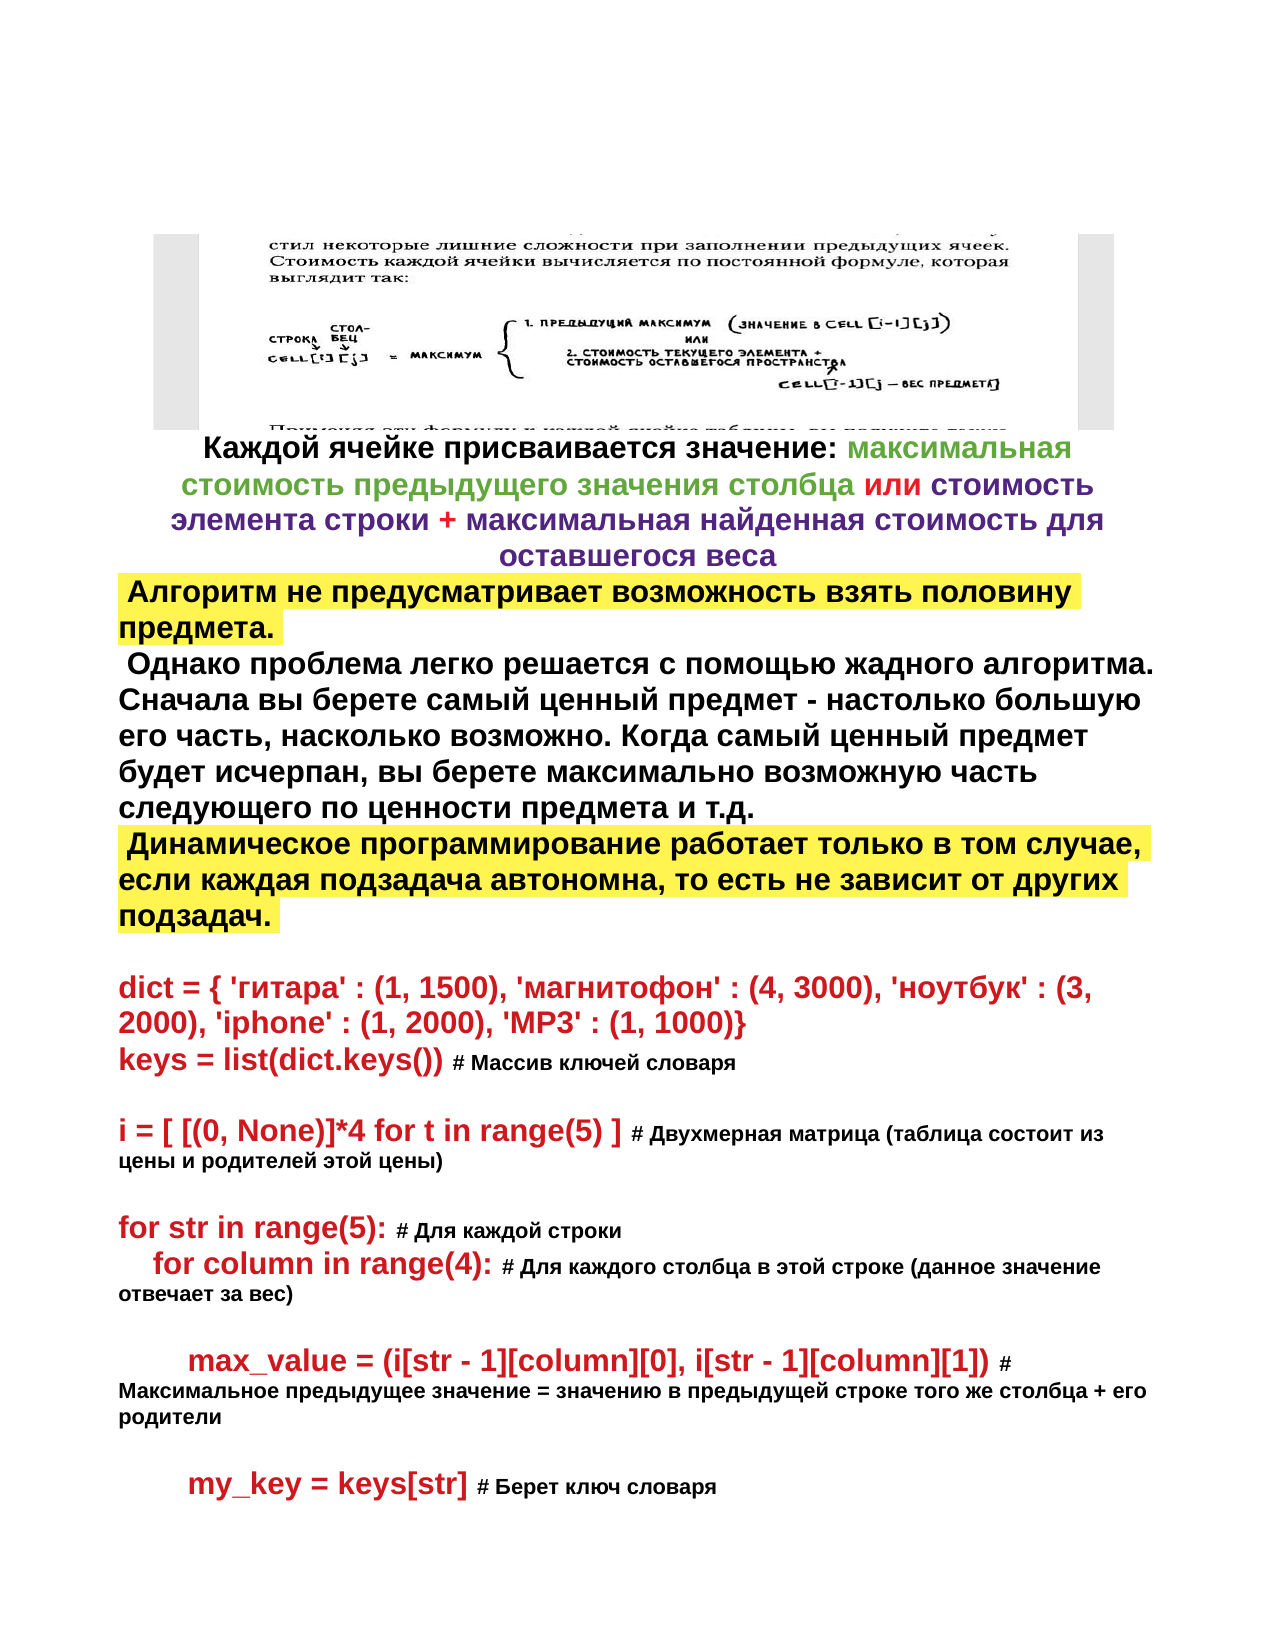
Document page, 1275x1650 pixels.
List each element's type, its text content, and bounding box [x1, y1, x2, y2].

text my_key = keys[str] # Берет ключ словаря [118, 1465, 1157, 1501]
text Алгоритм не предусматривает возможность взять половину предмета. [118, 573, 1157, 645]
text Динамическое программирование работает только в том случае, если каждая подзадача автономна, то есть не зависит от других подзадач. [118, 825, 1157, 933]
text for column in range(4): # Для каждого столбца в этой строке (данное значение отвечает за вес) [118, 1245, 1157, 1307]
text Каждой ячейке присваивается значение: максимальная стоимость предыдущего значения столбца или стоимость элемента строки + максимальная найденная стоимость для оставшегося веса [118, 226, 1157, 573]
text max_value = (i[str - 1][column][0], i[str - 1][column][1]) # Максимальное предыдущее значение = значению в предыдущей строке того же столбца + его родители [118, 1342, 1157, 1429]
text i = [ [(0, None)]*4 for t in range(5) ] # Двухмерная матрица (таблица состоит из цены и родителей этой цены) [118, 1112, 1157, 1173]
text Однако проблема легко решается с помощью жадного алгоритма. Сначала вы берете самый ценный предмет - настолько большую его часть, насколько возможно. Когда самый ценный предмет будет исчерпан, вы берете максимально возможную часть следующего по ценности предмета и т.д. [118, 645, 1157, 825]
text keys = list(dict.keys()) # Массив ключей словаря [118, 1041, 1157, 1076]
text dict = { 'гитара' : (1, 1500), 'магнитофон' : (4, 3000), 'ноутбук' : (3, 2000), 'iphone' : (1, 2000), 'MP3' : (1, 1000)} [118, 969, 1157, 1041]
picture [153, 234, 1115, 430]
text for str in range(5): # Для каждой строки [118, 1209, 1157, 1245]
